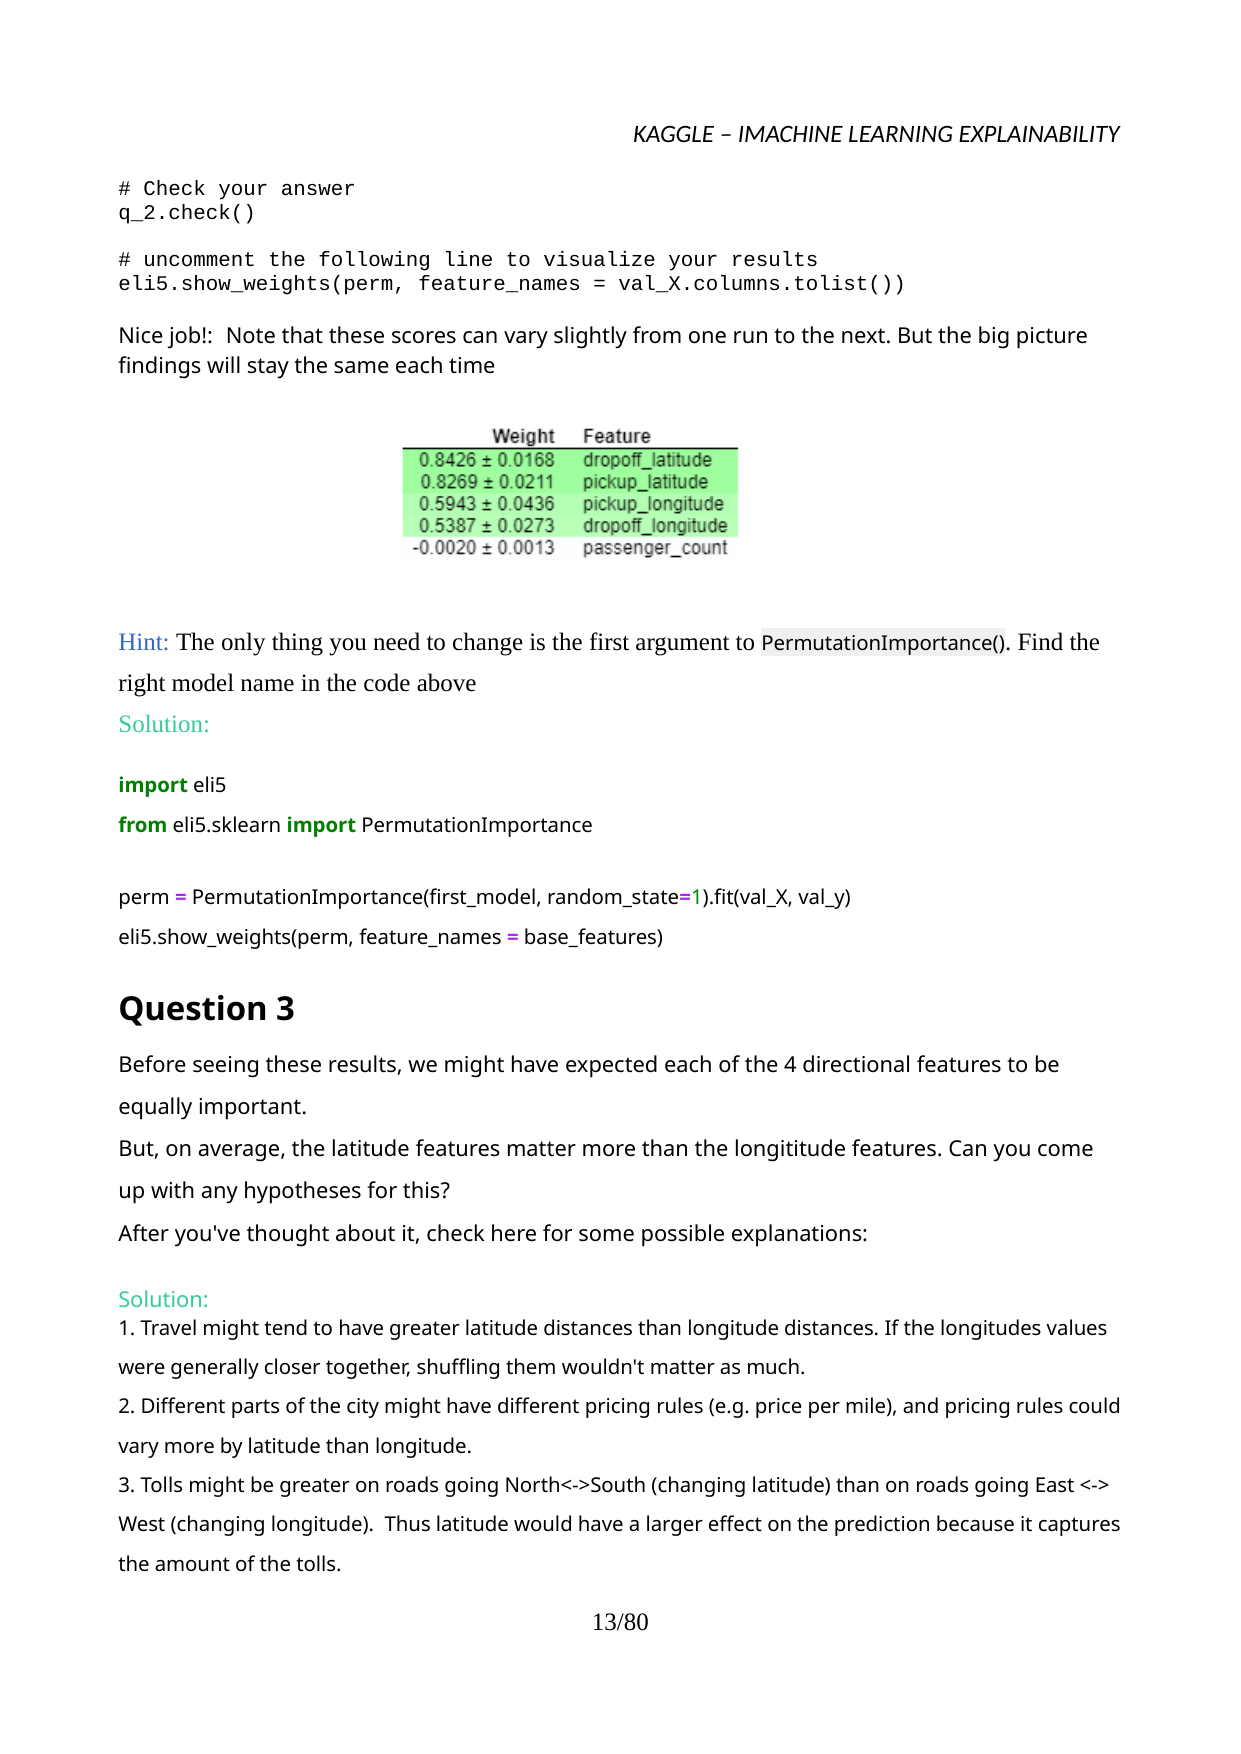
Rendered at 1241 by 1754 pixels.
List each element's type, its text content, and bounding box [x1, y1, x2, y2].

text Nice job!: Note that these scores can vary slightly from one run to the next. But the big picture findings will stay the same each time [118, 296, 1122, 379]
text After you've thought about it, check here for some possible explanations: [118, 1218, 1122, 1248]
text Solution: [118, 709, 1122, 737]
text # Check your answer [118, 178, 1122, 202]
text But, on average, the latitude features matter more than the longititude features. Can you come up with any hypotheses for this? [118, 1133, 1122, 1205]
text from eli5.sklearn import PermutationImportance [118, 810, 1122, 838]
text q_2.check() [118, 202, 1122, 225]
text Before seeing these results, we might have expected each of the 4 directional features to be equally important. [118, 1049, 1122, 1121]
picture [392, 379, 848, 603]
subtitle Question 3 [118, 985, 1122, 1030]
text 3. Tolls might be greater on roads going North<->South (changing latitude) than on roads going East <-> West (changing longitude). Thus latitude would have a larger effect on the prediction because it captures the amount of the tolls. [118, 1471, 1122, 1577]
text eli5.show_weights(perm, feature_names = base_features) [118, 922, 1122, 950]
text # uncomment the following line to visualize your results [118, 249, 1122, 273]
text eli5.show_weights(perm, feature_names = val_X.columns.tolist()) [118, 273, 1122, 296]
text 2. Different parts of the city might have different pricing rules (e.g. price per mile), and pricing rules could vary more by latitude than longitude. [118, 1392, 1122, 1459]
text import eli5 [118, 771, 1122, 799]
text Hint: The only thing you need to change is the first argument to PermutationImportance(). Find the right model name in the code above [118, 627, 1122, 697]
text Solution: [118, 1284, 1122, 1313]
text 1. Travel might tend to have greater latitude distances than longitude distances. If the longitudes values were generally closer together, shuffling them wouldn't matter as much. [118, 1313, 1122, 1381]
text perm = PermutationImportance(first_model, random_state=1).fit(val_X, val_y) [118, 883, 1122, 911]
